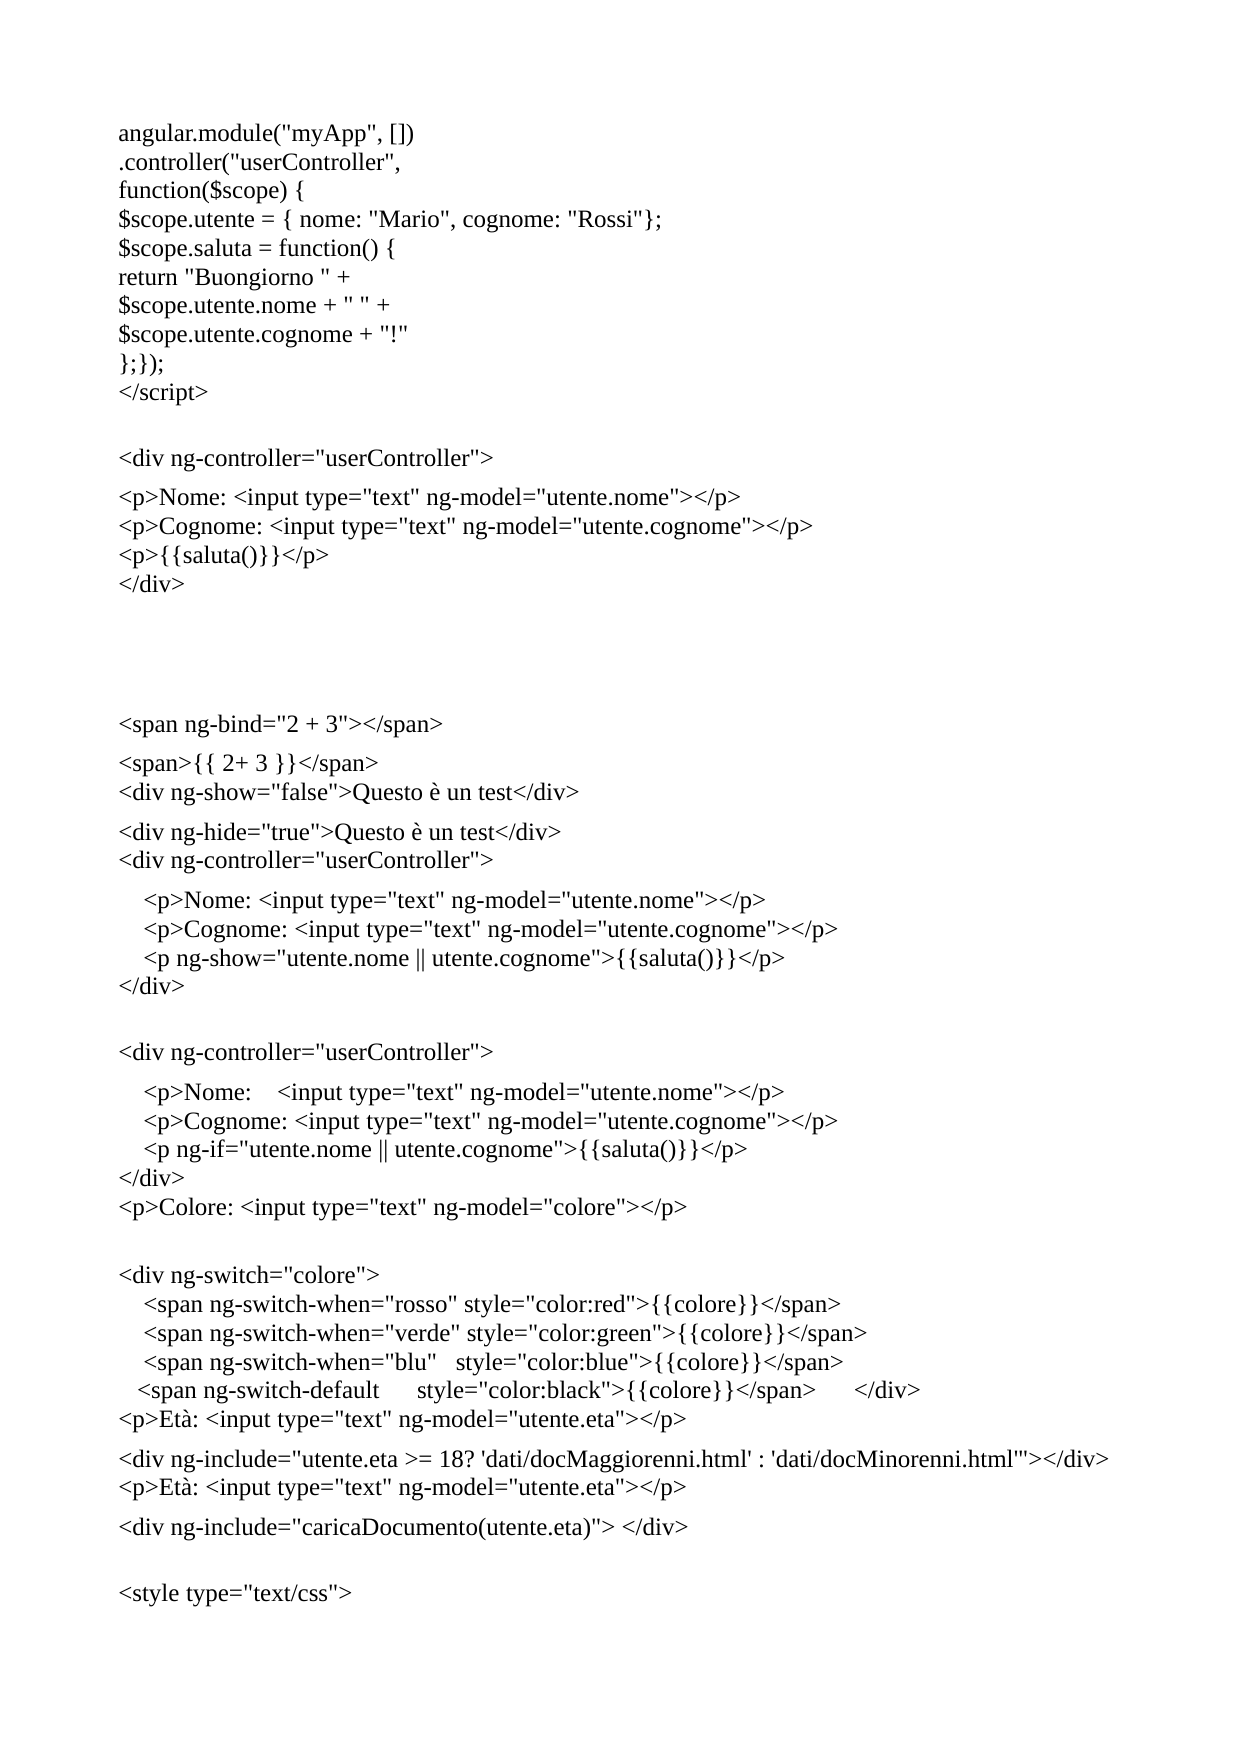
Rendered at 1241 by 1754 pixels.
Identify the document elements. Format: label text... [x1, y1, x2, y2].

text <p>Colore: <input type="text" ng-model="colore"></p> [118, 1192, 1122, 1221]
text <span ng-switch-when="verde" style="color:green">{{colore}}</span> [118, 1318, 1122, 1347]
text };}); [118, 348, 1122, 377]
text <p>Cognome: <input type="text" ng-model="utente.cognome"></p> [118, 914, 1122, 943]
text $scope.utente.nome + " " + [118, 291, 1122, 319]
text <p>Cognome: <input type="text" ng-model="utente.cognome"></p> [118, 511, 1122, 540]
text return "Buongiorno " + [118, 262, 1122, 291]
text <span ng-switch-when="rosso" style="color:red">{{colore}}</span> [118, 1289, 1122, 1318]
text <p>Età: <input type="text" ng-model="utente.eta"></p> [118, 1472, 1122, 1501]
text <p>{{saluta()}}</p> [118, 540, 1122, 569]
text <div ng-switch="colore"> [118, 1260, 1122, 1289]
text angular.module("myApp", []) [118, 118, 1122, 147]
text $scope.saluta = function() { [118, 233, 1122, 262]
text function($scope) { [118, 176, 1122, 204]
text <p ng-if="utente.nome || utente.cognome">{{saluta()}}</p> [118, 1134, 1122, 1163]
text </div> [118, 569, 1122, 597]
text </script> [118, 377, 1122, 406]
text <div ng-controller="userController"> [118, 846, 1122, 874]
text <div ng-include="utente.eta >= 18? 'dati/docMaggiorenni.html' : 'dati/docMinorenni.html'"></div> [118, 1444, 1122, 1472]
text $scope.utente = { nome: "Mario", cognome: "Rossi"}; [118, 204, 1122, 233]
text <div ng-show="false">Questo è un test</div> [118, 777, 1122, 806]
text <div ng-include="caricaDocumento(utente.eta)"> </div> [118, 1512, 1122, 1541]
text <span ng-switch-when="blu" style="color:blue">{{colore}}</span> [118, 1347, 1122, 1375]
text <p>Cognome: <input type="text" ng-model="utente.cognome"></p> [118, 1106, 1122, 1134]
text <div ng-hide="true">Questo è un test</div> [118, 817, 1122, 846]
text <p>Nome: <input type="text" ng-model="utente.nome"></p> [118, 885, 1122, 914]
text <span ng-bind="2 + 3"></span> [118, 709, 1122, 738]
text <span ng-switch-default style="color:black">{{colore}}</span> </div> [118, 1375, 1122, 1404]
text <div ng-controller="userController"> [118, 443, 1122, 472]
text <p>Età: <input type="text" ng-model="utente.eta"></p> [118, 1404, 1122, 1433]
text $scope.utente.cognome + "!" [118, 319, 1122, 348]
text </div> [118, 971, 1122, 1000]
text <div ng-controller="userController"> [118, 1037, 1122, 1066]
text .controller("userController", [118, 147, 1122, 176]
text <p>Nome: <input type="text" ng-model="utente.nome"></p> [118, 482, 1122, 511]
text <p ng-show="utente.nome || utente.cognome">{{saluta()}}</p> [118, 943, 1122, 971]
text <style type="text/css"> [118, 1578, 1122, 1607]
text <p>Nome: <input type="text" ng-model="utente.nome"></p> [118, 1077, 1122, 1106]
text <span>{{ 2+ 3 }}</span> [118, 748, 1122, 777]
text </div> [118, 1163, 1122, 1192]
